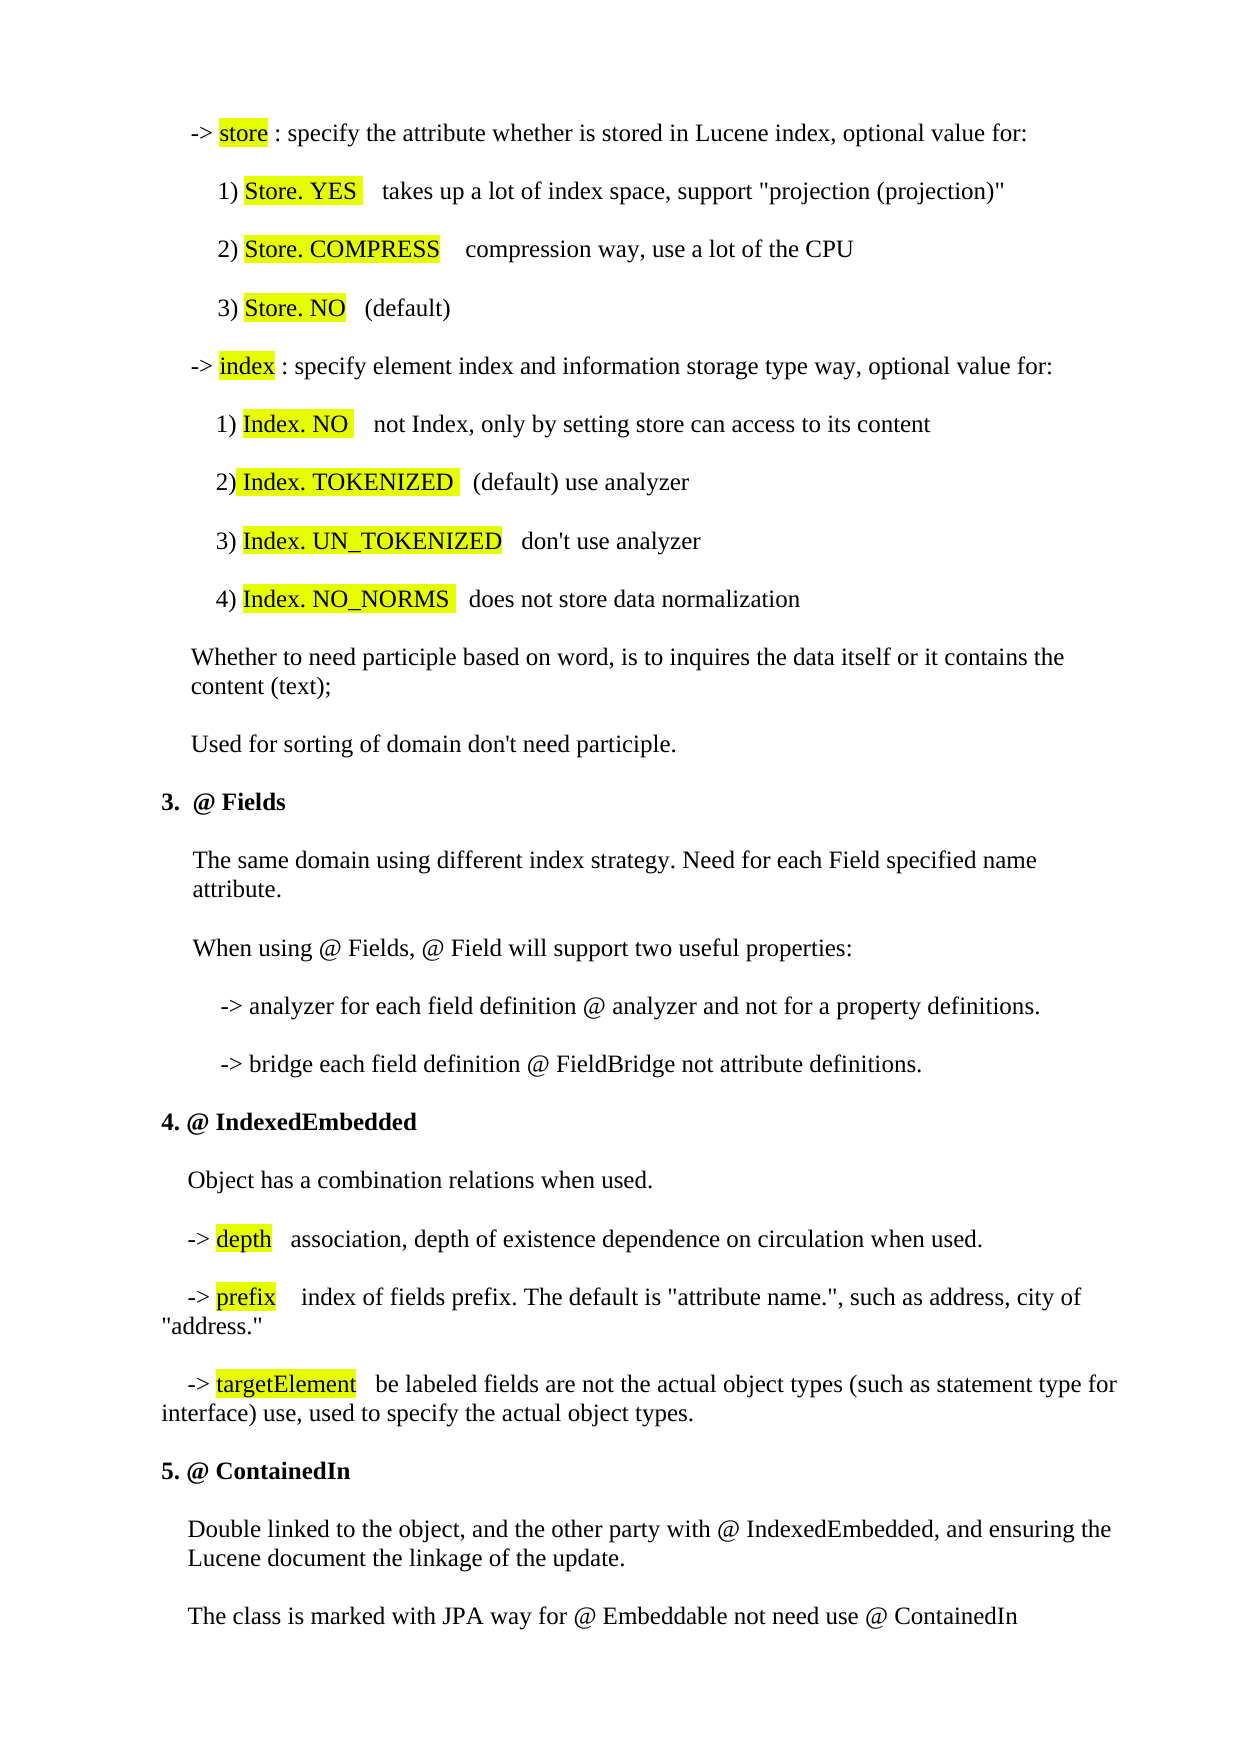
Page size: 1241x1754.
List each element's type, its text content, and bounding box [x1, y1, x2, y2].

text 2) Index. TOKENIZED (default) use analyzer [216, 467, 1122, 496]
text 3) Index. UN_TOKENIZED don't use analyzer [216, 526, 1122, 554]
text The class is marked with JPA way for @ Embeddable not need use @ ContainedIn [187, 1601, 1122, 1630]
text -> index : specify element index and information storage type way, optional value for: [191, 351, 1122, 380]
text 4. @ IndexedEmbedded [161, 1107, 1122, 1136]
text -> prefix index of fields prefix. The default is "attribute name.", such as address, city of "address." [161, 1282, 1122, 1339]
text Object has a combination relations when used. [161, 1166, 1122, 1194]
text 3. @ Fields [161, 787, 1122, 816]
text 4) Index. NO_NORMS does not store data normalization [216, 584, 1122, 613]
text 5. @ ContainedIn [161, 1456, 1122, 1485]
text When using @ Fields, @ Field will support two useful properties: [192, 933, 1122, 961]
text -> store : specify the attribute whether is stored in Lucene index, optional value for: [191, 118, 1122, 147]
text -> analyzer for each field definition @ analyzer and not for a property definitions. [220, 991, 1122, 1019]
text -> bridge each field definition @ FieldBridge not attribute definitions. [220, 1049, 1122, 1078]
text 1) Index. NO not Index, only by setting store can access to its content [216, 409, 1122, 438]
text 3) Store. NO (default) [217, 293, 1122, 322]
text The same domain using different index strategy. Need for each Field specified name attribute. [192, 846, 1122, 903]
text Double linked to the object, and the other party with @ IndexedEmbedded, and ensuring the Lucene document the linkage of the update. [187, 1514, 1122, 1572]
text Used for sorting of domain don't need participle. [191, 729, 1122, 758]
text -> targetElement be labeled fields are not the actual object types (such as statement type for interface) use, used to specify the actual object types. [161, 1369, 1122, 1426]
text -> depth association, depth of existence dependence on circulation when used. [161, 1224, 1122, 1252]
text 1) Store. YES takes up a lot of index space, support "projection (projection)" [217, 176, 1122, 205]
text Whether to need participle based on word, is to inquires the data itself or it contains the content (text); [191, 642, 1122, 700]
text 2) Store. COMPRESS compression way, use a lot of the CPU [217, 234, 1122, 263]
